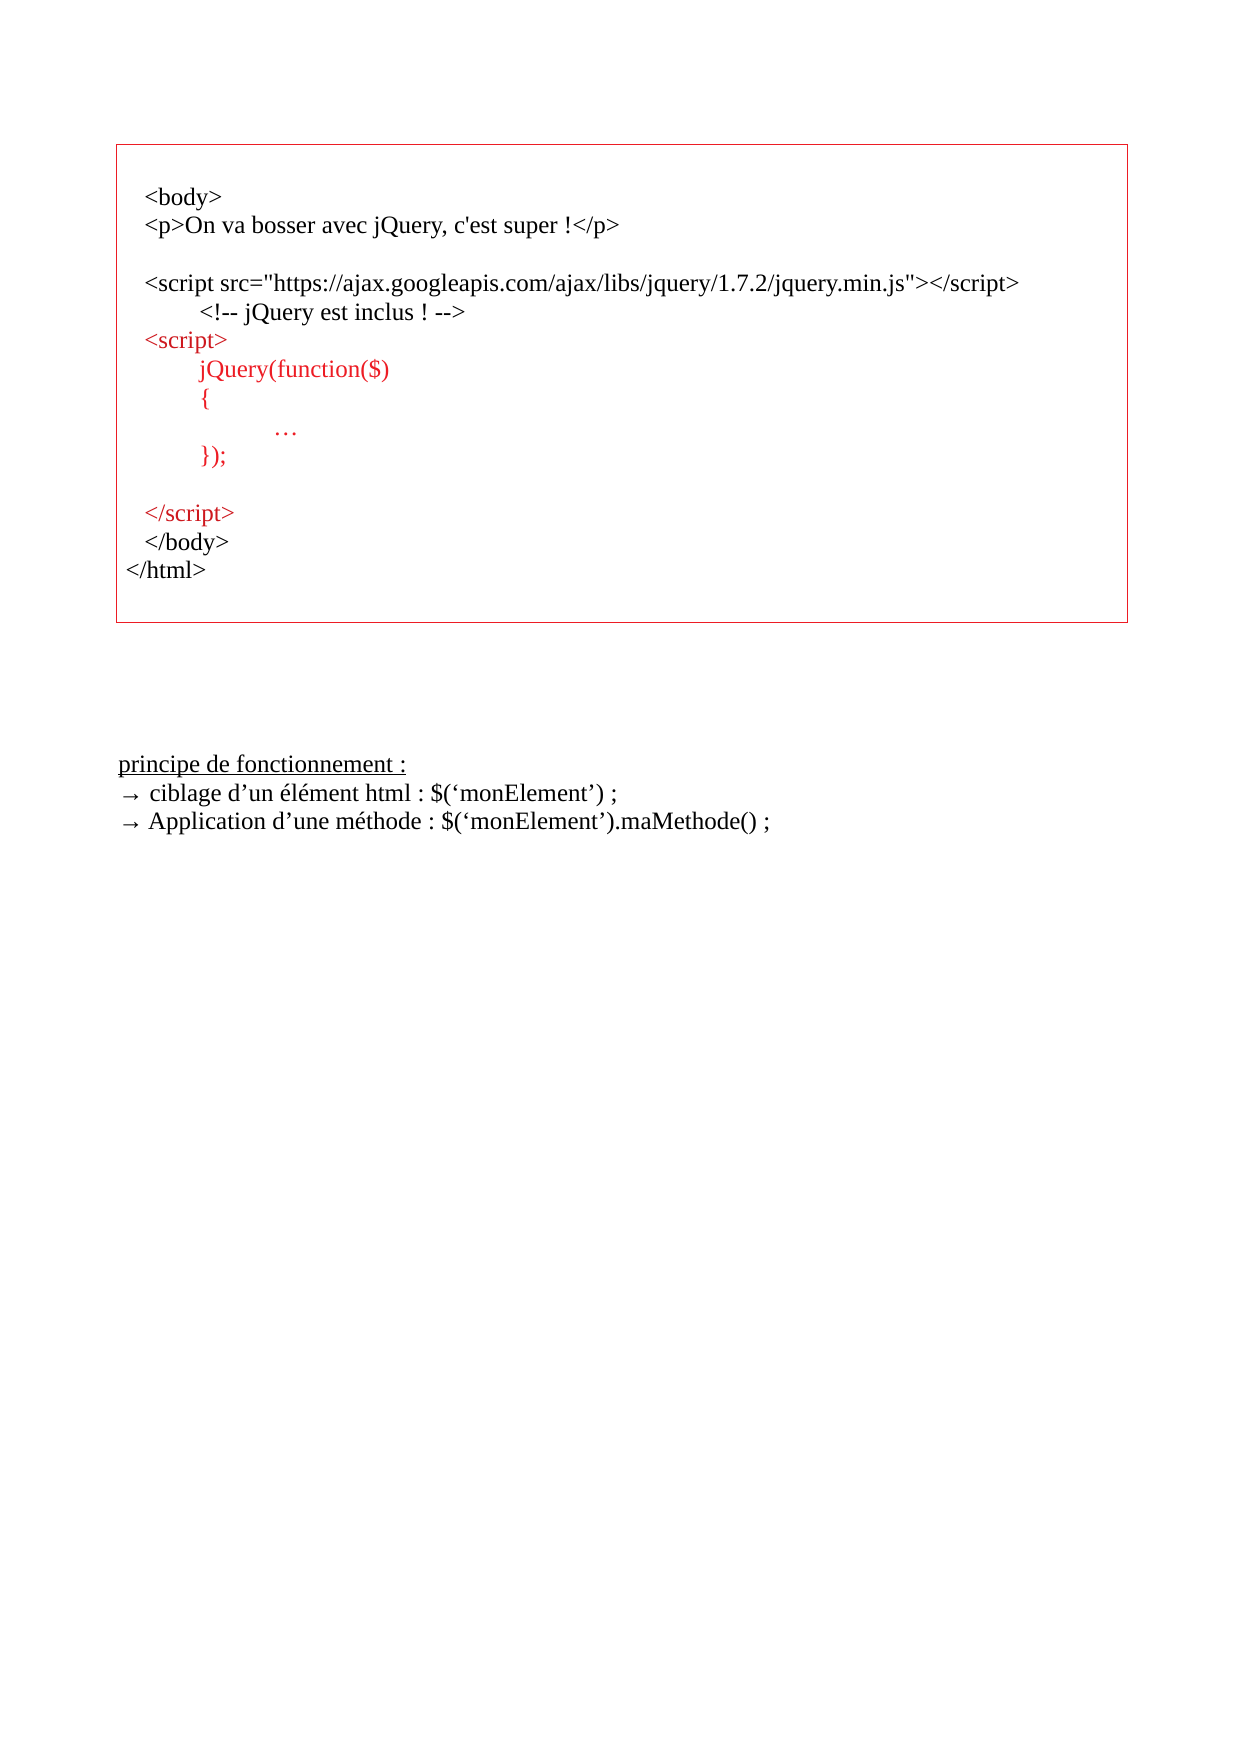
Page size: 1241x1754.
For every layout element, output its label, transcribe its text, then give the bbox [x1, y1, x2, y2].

text <script> [125, 326, 1118, 354]
text principe de fonctionnement : [118, 749, 1122, 778]
text <!-- jQuery est inclus ! --> [125, 297, 1118, 326]
text … [125, 412, 1118, 441]
text → Application d’une méthode : $(‘monElement’).maMethode() ; [118, 806, 1122, 835]
text { [125, 383, 1118, 412]
text <p>On va bosser avec jQuery, c'est super !</p> [125, 211, 1118, 239]
text </body> [125, 527, 1118, 556]
text </script> [125, 498, 1118, 527]
text jQuery(function($) [125, 354, 1118, 383]
text }); [125, 441, 1118, 469]
text <body> [125, 182, 1118, 211]
text → ciblage d’un élément html : $(‘monElement’) ; [118, 778, 1122, 806]
text <script src="https://ajax.googleapis.com/ajax/libs/jquery/1.7.2/jquery.min.js"></script> [125, 268, 1118, 297]
text </html> [125, 556, 1118, 584]
